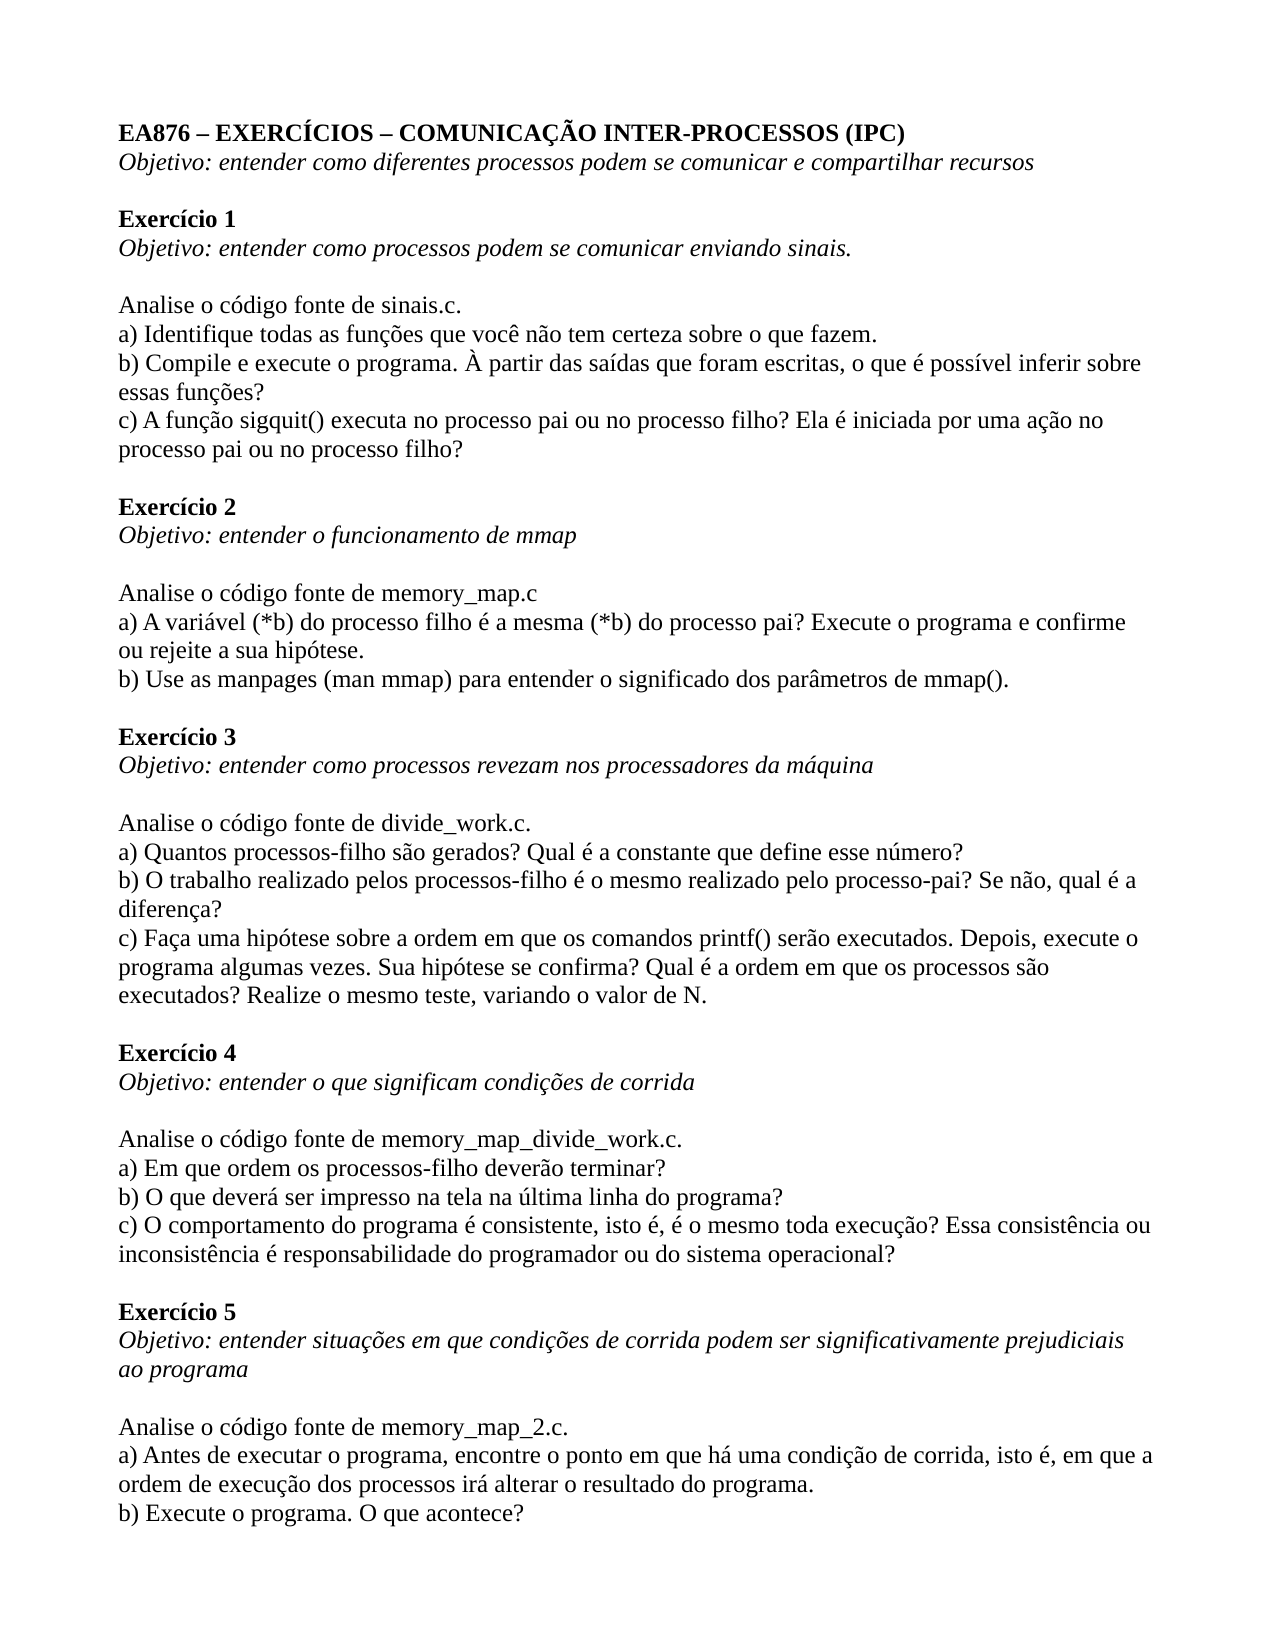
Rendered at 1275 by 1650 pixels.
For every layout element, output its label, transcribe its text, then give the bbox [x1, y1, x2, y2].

text c) O comportamento do programa é consistente, isto é, é o mesmo toda execução? Essa consistência ou inconsistência é responsabilidade do programador ou do sistema operacional? [118, 1211, 1157, 1268]
text EA876 – EXERCÍCIOS – COMUNICAÇÃO INTER-PROCESSOS (IPC) [118, 118, 1157, 147]
text Objetivo: entender como processos podem se comunicar enviando sinais. [118, 233, 1157, 262]
text b) Compile e execute o programa. À partir das saídas que foram escritas, o que é possível inferir sobre essas funções? [118, 348, 1157, 406]
text Analise o código fonte de sinais.c. [118, 291, 1157, 319]
text Exercício 1 [118, 204, 1157, 233]
text Analise o código fonte de memory_map.c [118, 578, 1157, 607]
text a) A variável (*b) do processo filho é a mesma (*b) do processo pai? Execute o programa e confirme ou rejeite a sua hipótese. [118, 607, 1157, 664]
text a) Identifique todas as funções que você não tem certeza sobre o que fazem. [118, 319, 1157, 348]
text Exercício 4 [118, 1038, 1157, 1067]
text Exercício 3 [118, 722, 1157, 751]
text b) Use as manpages (man mmap) para entender o significado dos parâmetros de mmap(). [118, 664, 1157, 693]
text Objetivo: entender como processos revezam nos processadores da máquina [118, 751, 1157, 779]
text c) A função sigquit() executa no processo pai ou no processo filho? Ela é iniciada por uma ação no processo pai ou no processo filho? [118, 406, 1157, 463]
text Objetivo: entender situações em que condições de corrida podem ser significativamente prejudiciais ao programa [118, 1326, 1157, 1383]
text Analise o código fonte de memory_map_divide_work.c. [118, 1124, 1157, 1153]
text b) Execute o programa. O que acontece? [118, 1498, 1157, 1527]
text c) Faça uma hipótese sobre a ordem em que os comandos printf() serão executados. Depois, execute o programa algumas vezes. Sua hipótese se confirma? Qual é a ordem em que os processos são executados? Realize o mesmo teste, variando o valor de N. [118, 923, 1157, 1009]
text Exercício 5 [118, 1297, 1157, 1326]
text b) O trabalho realizado pelos processos-filho é o mesmo realizado pelo processo-pai? Se não, qual é a diferença? [118, 866, 1157, 923]
text Analise o código fonte de divide_work.c. [118, 808, 1157, 837]
text a) Quantos processos-filho são gerados? Qual é a constante que define esse número? [118, 837, 1157, 866]
text Objetivo: entender como diferentes processos podem se comunicar e compartilhar recursos [118, 147, 1157, 176]
text a) Antes de executar o programa, encontre o ponto em que há uma condição de corrida, isto é, em que a ordem de execução dos processos irá alterar o resultado do programa. [118, 1441, 1157, 1498]
text a) Em que ordem os processos-filho deverão terminar? [118, 1153, 1157, 1182]
text Analise o código fonte de memory_map_2.c. [118, 1412, 1157, 1441]
text b) O que deverá ser impresso na tela na última linha do programa? [118, 1182, 1157, 1211]
text Exercício 2 [118, 492, 1157, 521]
text Objetivo: entender o que significam condições de corrida [118, 1067, 1157, 1096]
text Objetivo: entender o funcionamento de mmap [118, 521, 1157, 549]
